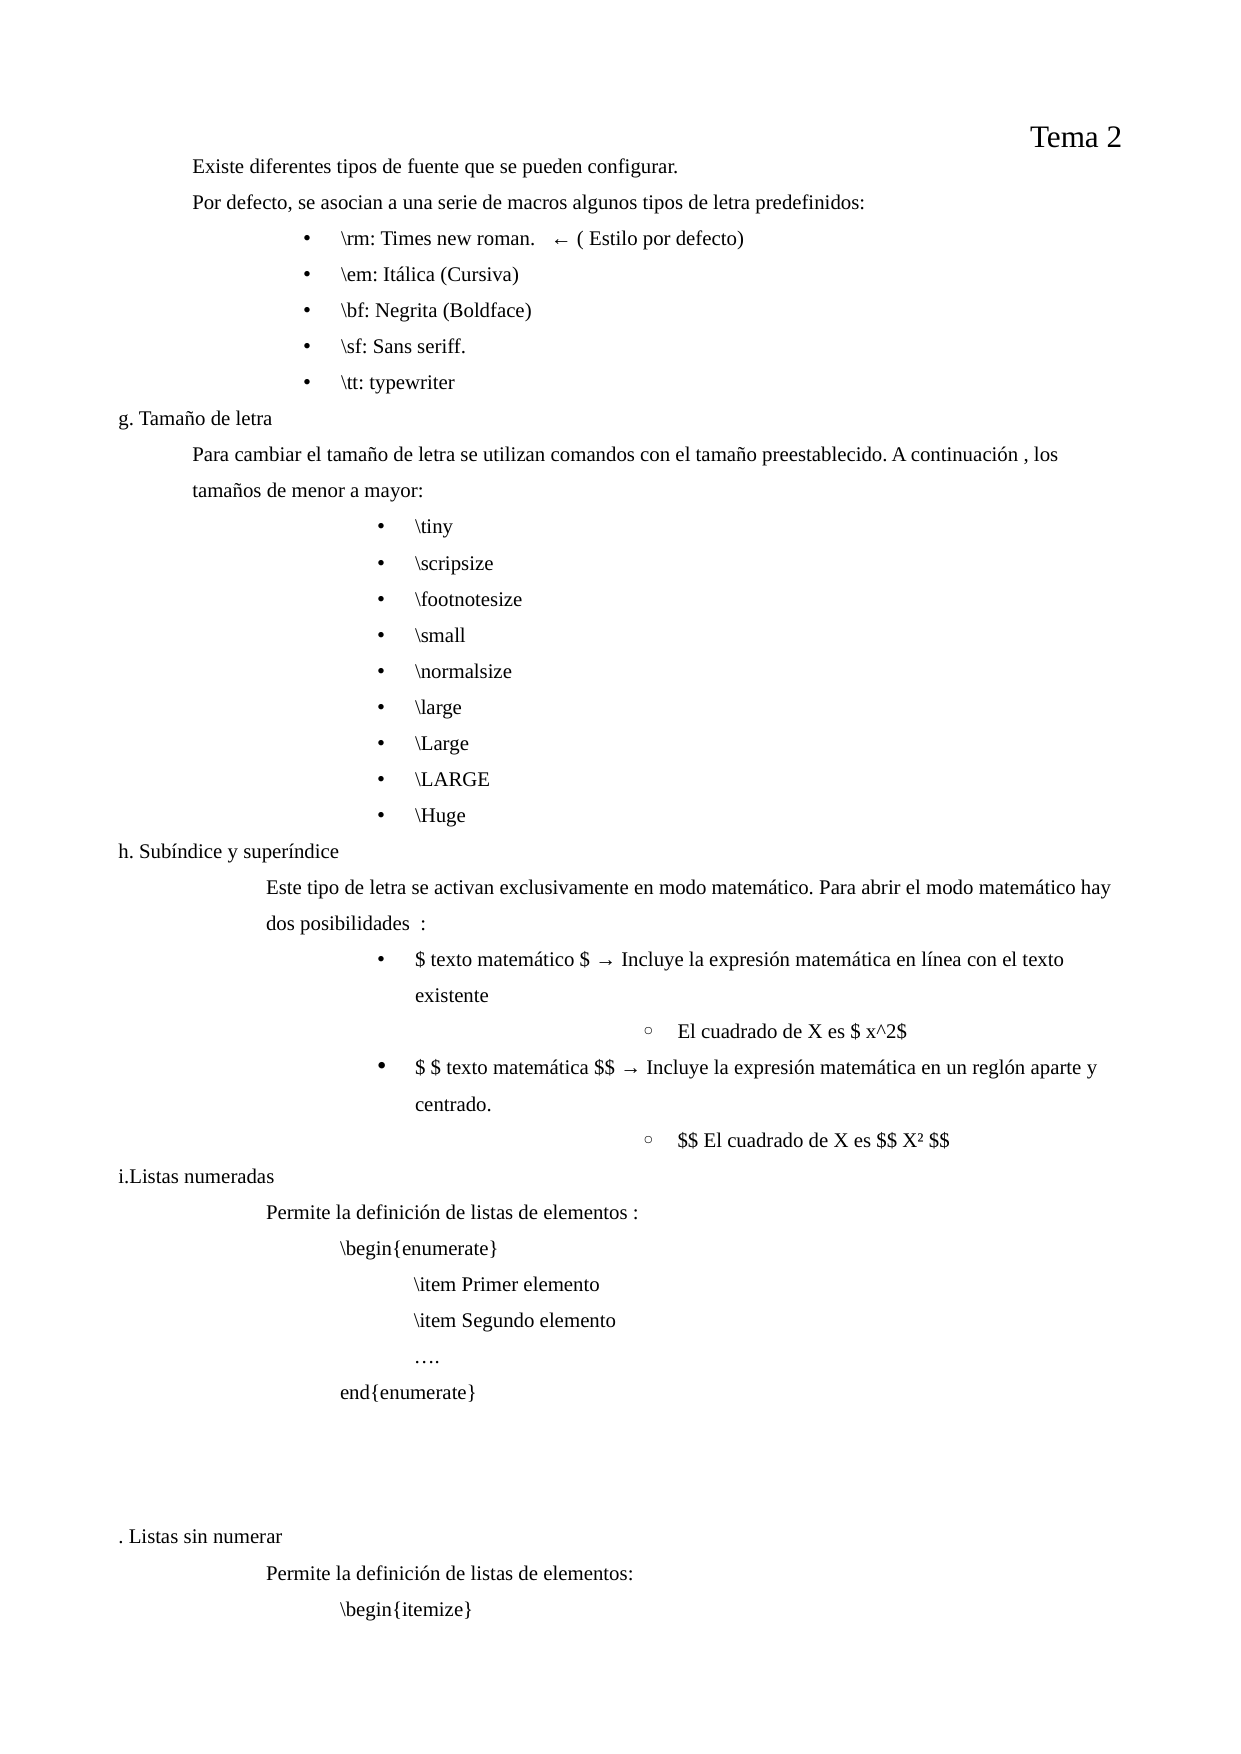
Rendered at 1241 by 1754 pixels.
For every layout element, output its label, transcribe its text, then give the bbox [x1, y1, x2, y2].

text \begin{enumerate} [118, 1236, 1122, 1260]
list \large [377, 695, 1122, 719]
text Permite la definición de listas de elementos : [118, 1200, 1122, 1224]
list \footnotesize [377, 587, 1122, 611]
list \em: Itálica (Cursiva) [303, 262, 1122, 286]
list $$ El cuadrado de X es $$ X² $$ [640, 1128, 1122, 1152]
text h. Subíndice y superíndice [118, 839, 1122, 863]
list \Huge [377, 803, 1122, 827]
text Este tipo de letra se activan exclusivamente en modo matemático. Para abrir el modo matemático hay dos posibilidades : [118, 875, 1122, 935]
list \rm: Times new roman. ← ( Estilo por defecto) [303, 226, 1122, 250]
list \scripsize [377, 551, 1122, 574]
list \normalsize [377, 659, 1122, 683]
text Existe diferentes tipos de fuente que se pueden configurar. [118, 154, 1122, 178]
text \item Primer elemento [118, 1272, 1122, 1296]
text Permite la definición de listas de elementos: [118, 1561, 1122, 1584]
list El cuadrado de X es $ x^2$ [640, 1019, 1122, 1043]
text \item Segundo elemento [118, 1308, 1122, 1332]
text i.Listas numeradas [118, 1164, 1122, 1188]
text \begin{itemize} [118, 1597, 1122, 1621]
list \tt: typewriter [303, 370, 1122, 394]
text . Listas sin numerar [118, 1524, 1122, 1548]
text end{enumerate} [118, 1380, 1122, 1404]
text g. Tamaño de letra [118, 406, 1122, 430]
list $ $ texto matemática $$ → Incluye la expresión matemática en un reglón aparte y centrado. [377, 1055, 1122, 1116]
list \bf: Negrita (Boldface) [303, 298, 1122, 322]
list \LARGE [377, 767, 1122, 791]
list \small [377, 623, 1122, 647]
text Por defecto, se asocian a una serie de macros algunos tipos de letra predefinidos: [118, 190, 1122, 214]
list $ texto matemático $ → Incluye la expresión matemática en línea con el texto existente [377, 947, 1122, 1007]
text Para cambiar el tamaño de letra se utilizan comandos con el tamaño preestablecido. A continuación , los tamaños de menor a mayor: [118, 442, 1122, 502]
text …. [118, 1344, 1122, 1368]
list \Large [377, 731, 1122, 755]
list \tiny [377, 514, 1122, 538]
list \sf: Sans seriff. [303, 334, 1122, 358]
